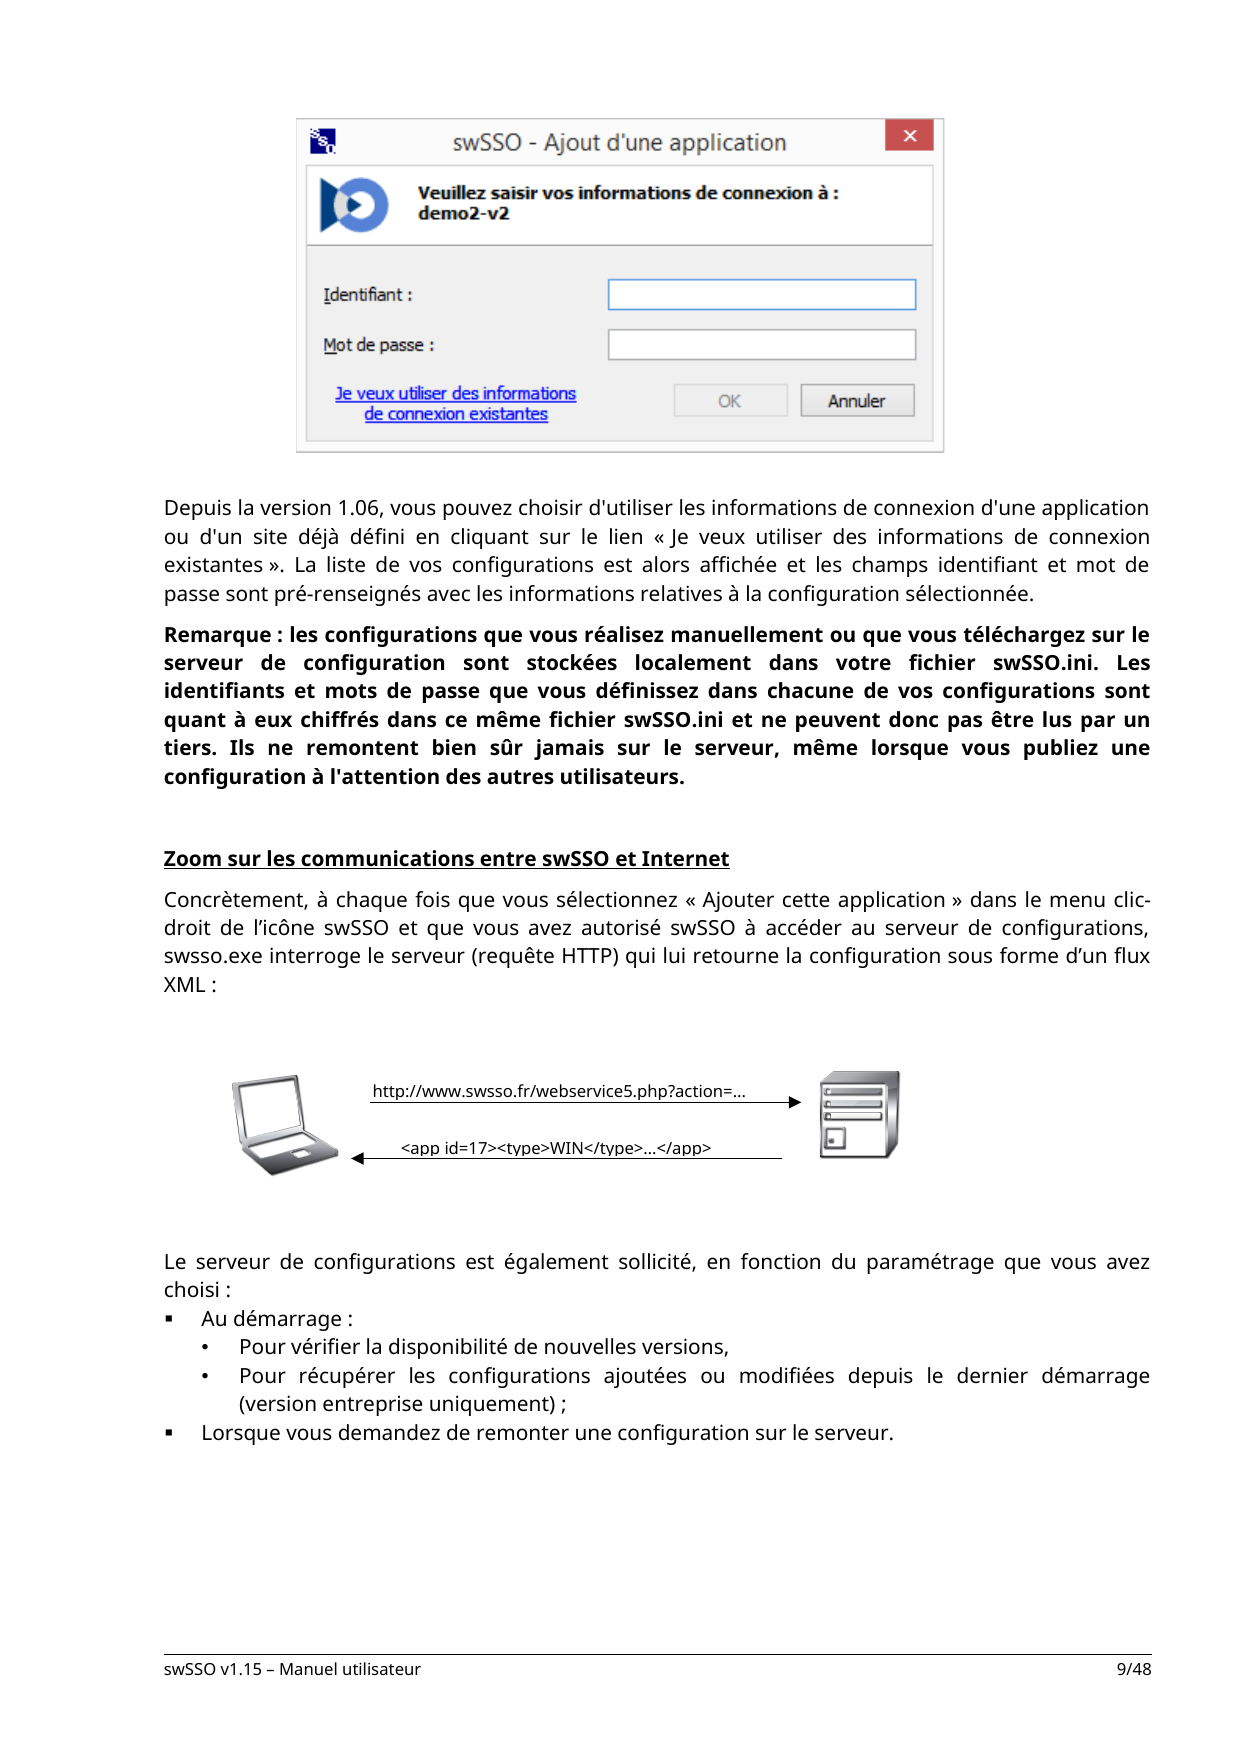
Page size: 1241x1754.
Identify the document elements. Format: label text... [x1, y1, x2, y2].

text Remarque : les configurations que vous réalisez manuellement ou que vous téléchargez sur le serveur de configuration sont stockées localement dans votre fichier swSSO.ini. Les identifiants et mots de passe que vous définissez dans chacune de vos configurations sont quant à eux chiffrés dans ce même fichier swSSO.ini et ne peuvent donc pas être lus par un tiers. Ils ne remontent bien sûr jamais sur le serveur, même lorsque vous publiez une configuration à l'attention des autres utilisateurs. [164, 620, 1152, 790]
list Pour vérifier la disponibilité de nouvelles versions, [201, 1332, 1152, 1361]
picture [779, 1040, 939, 1189]
list Pour récupérer les configurations ajoutées ou modifiées depuis le dernier démarrage (version entreprise uniquement) ; [201, 1361, 1152, 1418]
text Concrètement, à chaque fois que vous sélectionnez « Ajouter cette application » dans le menu clic-droit de l’icône swSSO et que vous avez autorisé swSSO à accéder au serveur de configurations, swsso.exe interroge le serveur (requête HTTP) qui lui retourne la configuration sous forme d’un flux XML : [164, 885, 1152, 998]
text <app id=17><type>WIN</type>…</app> [401, 1136, 766, 1156]
text Depuis la version 1.06, vous pouvez choisir d'utiliser les informations de connexion d'une application ou d'un site déjà défini en cliquant sur le lien « Je veux utiliser des informations de connexion existantes ». La liste de vos configurations est alors affichée et les champs identifiant et mot de passe sont pré-renseignés avec les informations relatives à la configuration sélectionnée. [164, 493, 1152, 607]
text Zoom sur les communications entre swSSO et Internet [164, 844, 1152, 872]
text Le serveur de configurations est également sollicité, en fonction du paramétrage que vous avez choisi : [164, 1247, 1152, 1304]
text http://www.swsso.fr/webservice5.php?action=... [372, 1080, 789, 1099]
list Au démarrage : [164, 1304, 1152, 1332]
picture [204, 1042, 364, 1206]
picture [296, 118, 945, 453]
list Lorsque vous demandez de remonter une configuration sur le serveur. [164, 1418, 1152, 1446]
